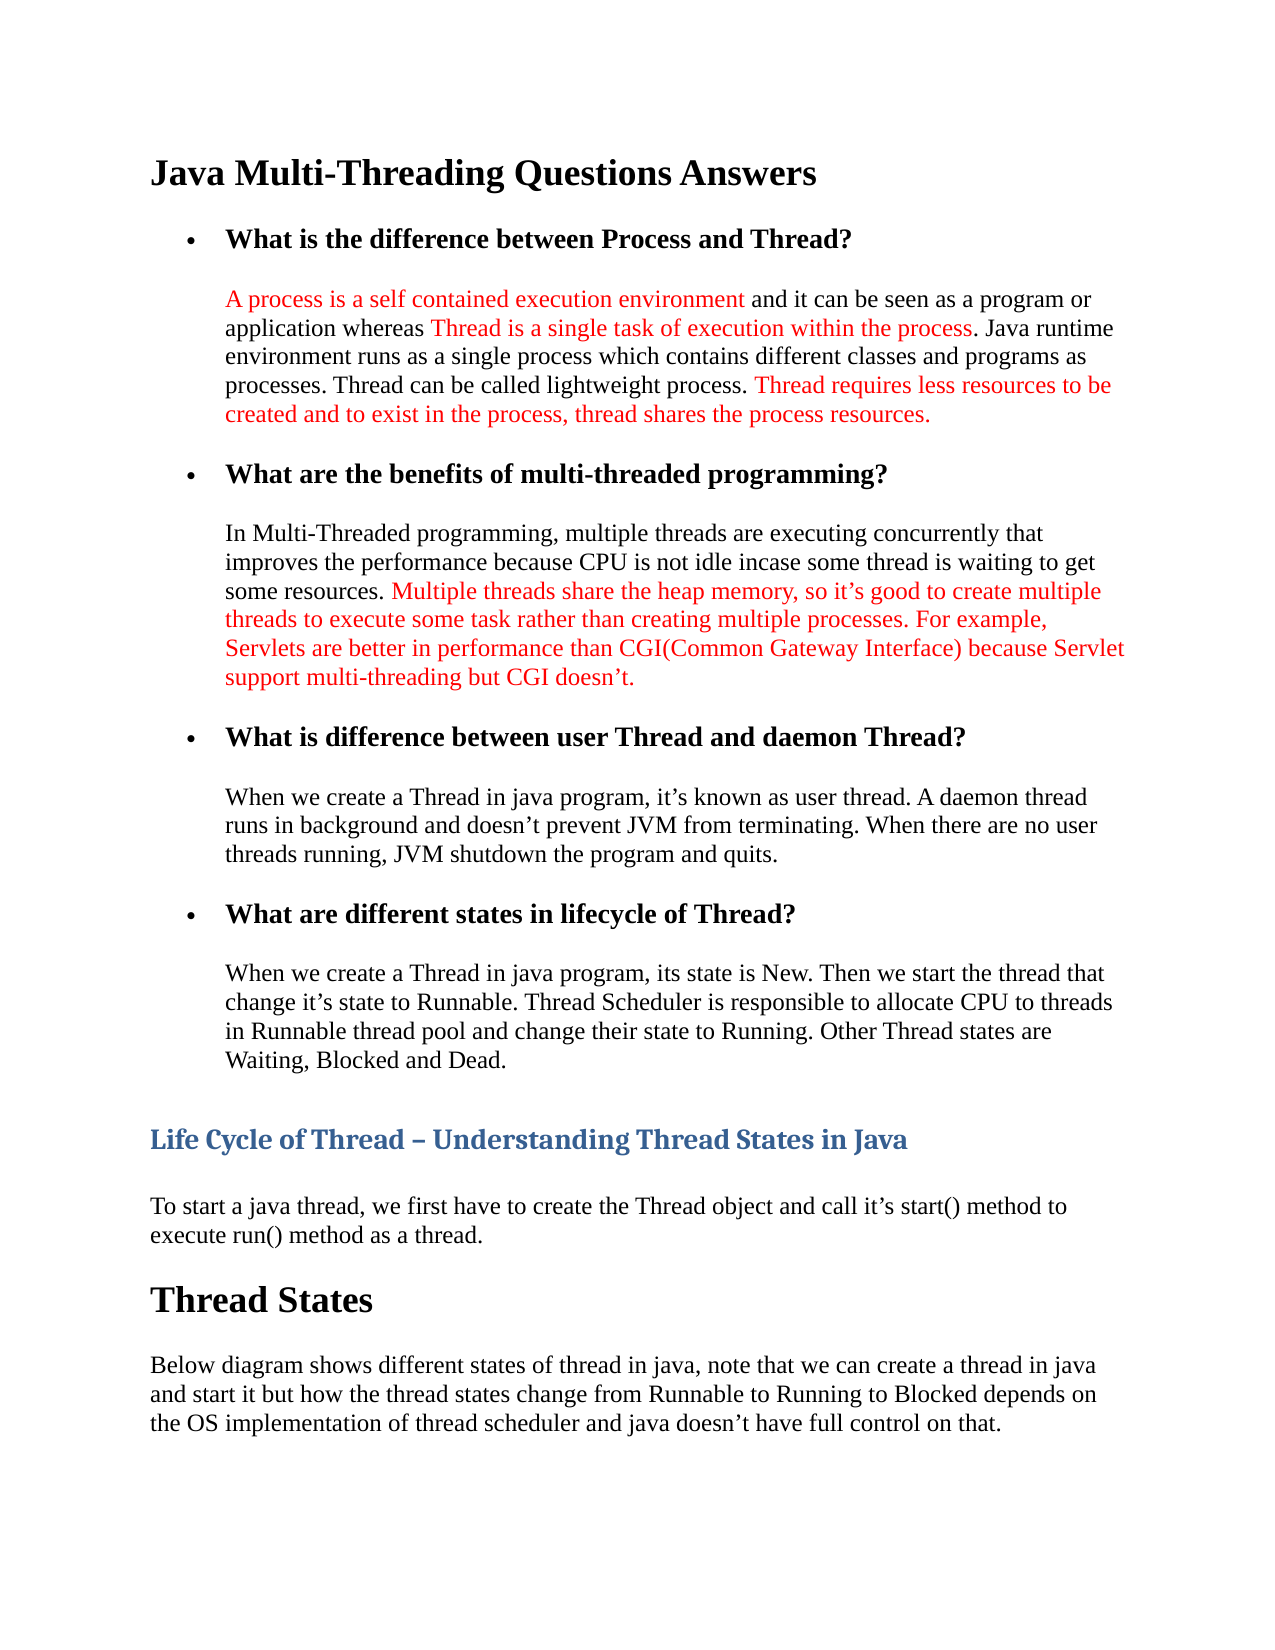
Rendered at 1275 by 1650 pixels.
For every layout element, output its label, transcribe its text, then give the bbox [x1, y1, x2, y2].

subtitle What are different states in lifecycle of Thread? [187, 897, 1125, 929]
subtitle What is difference between user Thread and daemon Thread? [187, 720, 1125, 752]
text In Multi-Threaded programming, multiple threads are executing concurrently that improves the performance because CPU is not idle incase some thread is waiting to get some resources. Multiple threads share the heap memory, so it’s good to create multiple threads to execute some task rather than creating multiple processes. For example, Servlets are better in performance than CGI(Common Gateway Interface) because Servlet support multi-threading but CGI doesn’t. [225, 518, 1125, 691]
subtitle Java Multi-Threading Questions Answers [150, 150, 1125, 193]
subtitle What is the difference between Process and Thread? [187, 222, 1125, 255]
text A process is a self contained execution environment and it can be seen as a program or application whereas Thread is a single task of execution within the process. Java runtime environment runs as a single process which contains different classes and programs as processes. Thread can be called lightweight process. Thread requires less resources to be created and to exist in the process, thread shares the process resources. [225, 284, 1125, 428]
text To start a java thread, we first have to create the Thread object and call it’s start() method to execute run() method as a thread. [150, 1191, 1125, 1249]
subtitle Life Cycle of Thread – Understanding Thread States in Java [150, 1123, 1125, 1157]
subtitle Thread States [150, 1278, 1125, 1321]
subtitle What are the benefits of multi-threaded programming? [187, 457, 1125, 489]
text When we create a Thread in java program, it’s known as user thread. A daemon thread runs in background and doesn’t prevent JVM from terminating. When there are no user threads running, JVM shutdown the program and quits. [225, 782, 1125, 868]
text Below diagram shows different states of thread in java, note that we can create a thread in java and start it but how the thread states change from Runnable to Running to Blocked depends on the OS implementation of thread scheduler and java doesn’t have full control on that. [150, 1350, 1125, 1436]
text When we create a Thread in java program, its state is New. Then we start the thread that change it’s state to Runnable. Thread Scheduler is responsible to allocate CPU to threads in Runnable thread pool and change their state to Running. Other Thread states are Waiting, Blocked and Dead. [225, 958, 1125, 1073]
